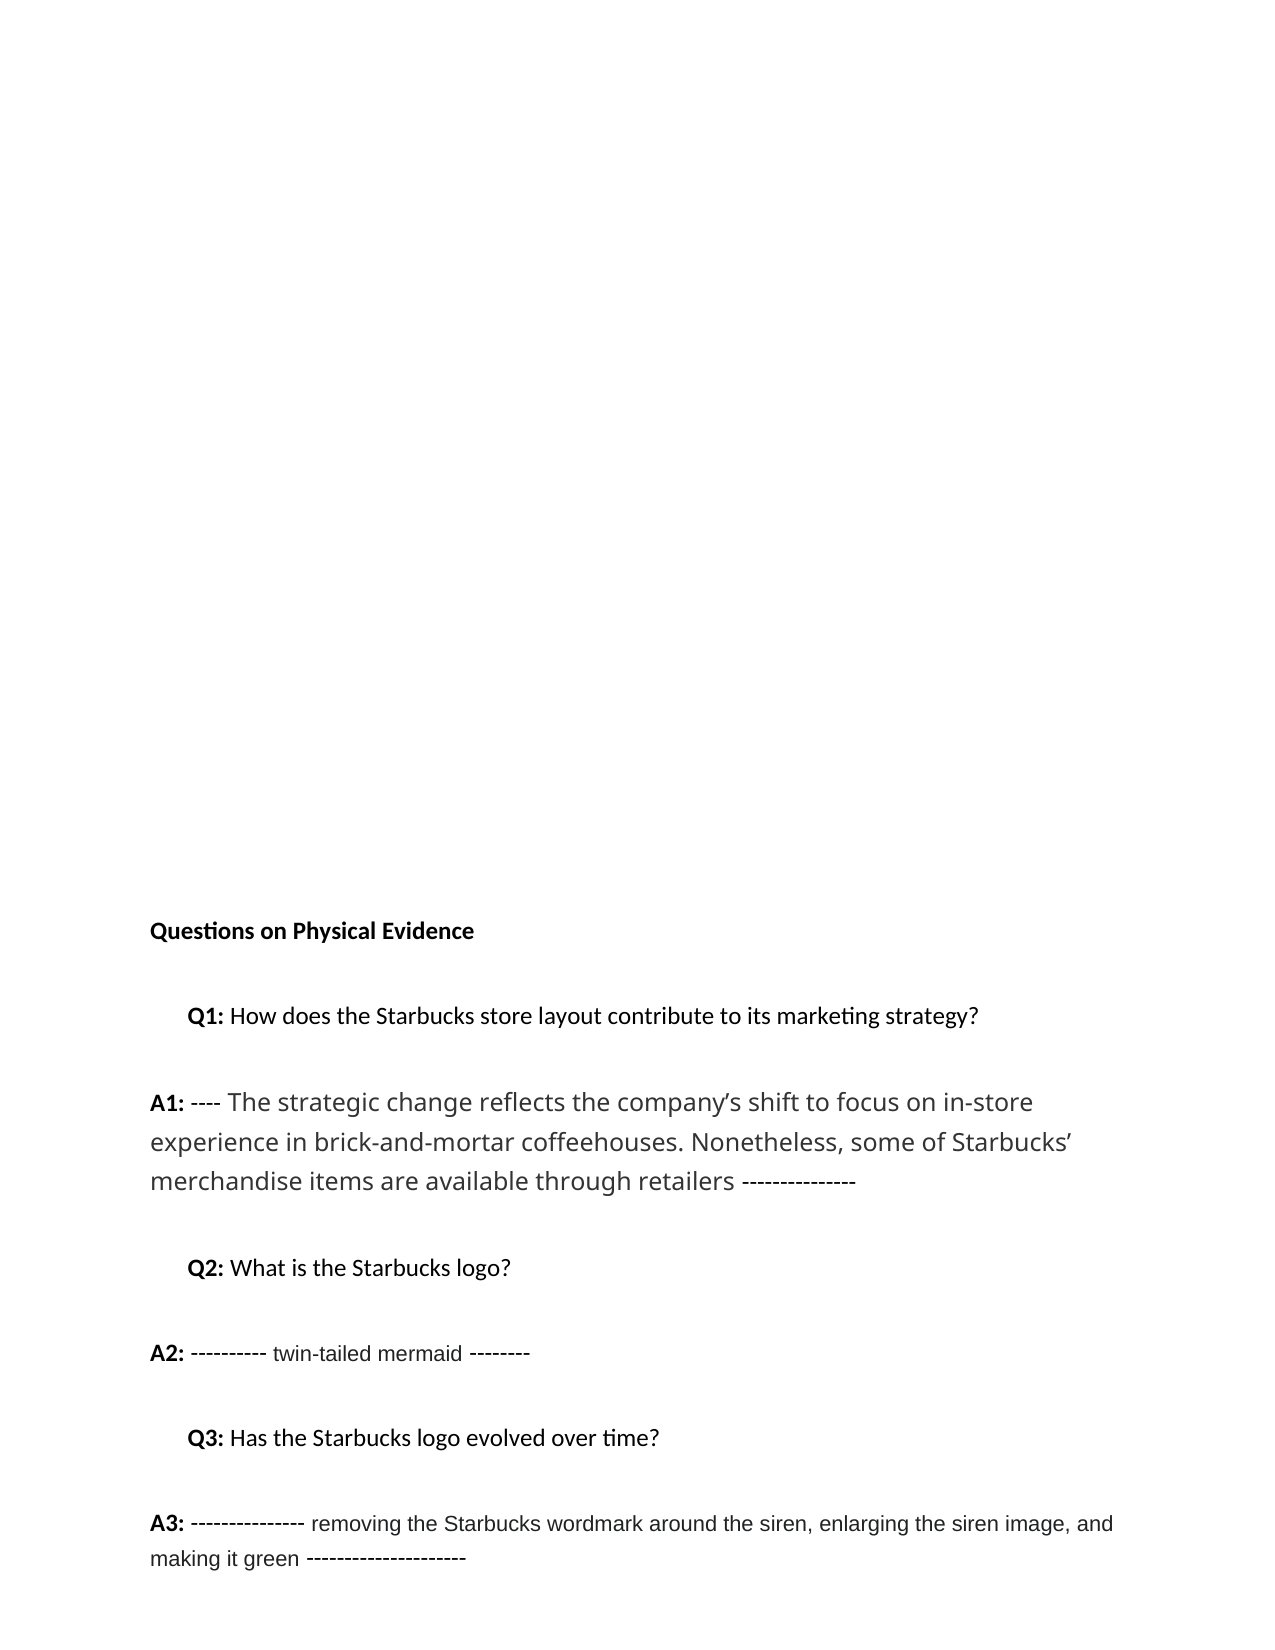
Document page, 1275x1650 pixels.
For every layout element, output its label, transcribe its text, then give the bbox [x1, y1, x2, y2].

text A2: ---------- twin-tailed mermaid -------- [150, 1337, 1125, 1368]
text Questions on Physical Evidence [150, 915, 1125, 946]
text Q3: Has the Starbucks logo evolved over time? [187, 1422, 1125, 1453]
text Q2: What is the Starbucks logo? [187, 1252, 1125, 1283]
text Q1: How does the Starbucks store layout contribute to its marketing strategy? [187, 1000, 1125, 1031]
text A3: --------------- removing the Starbucks wordmark around the siren, enlarging the siren image, and making it green --------------------- [150, 1507, 1125, 1573]
text A1: ---- The strategic change reflects the company’s shift to focus on in-store experience in brick-and-mortar coffeehouses. Nonetheless, some of Starbucks’ merchandise items are available through retailers --------------- [150, 1085, 1125, 1197]
